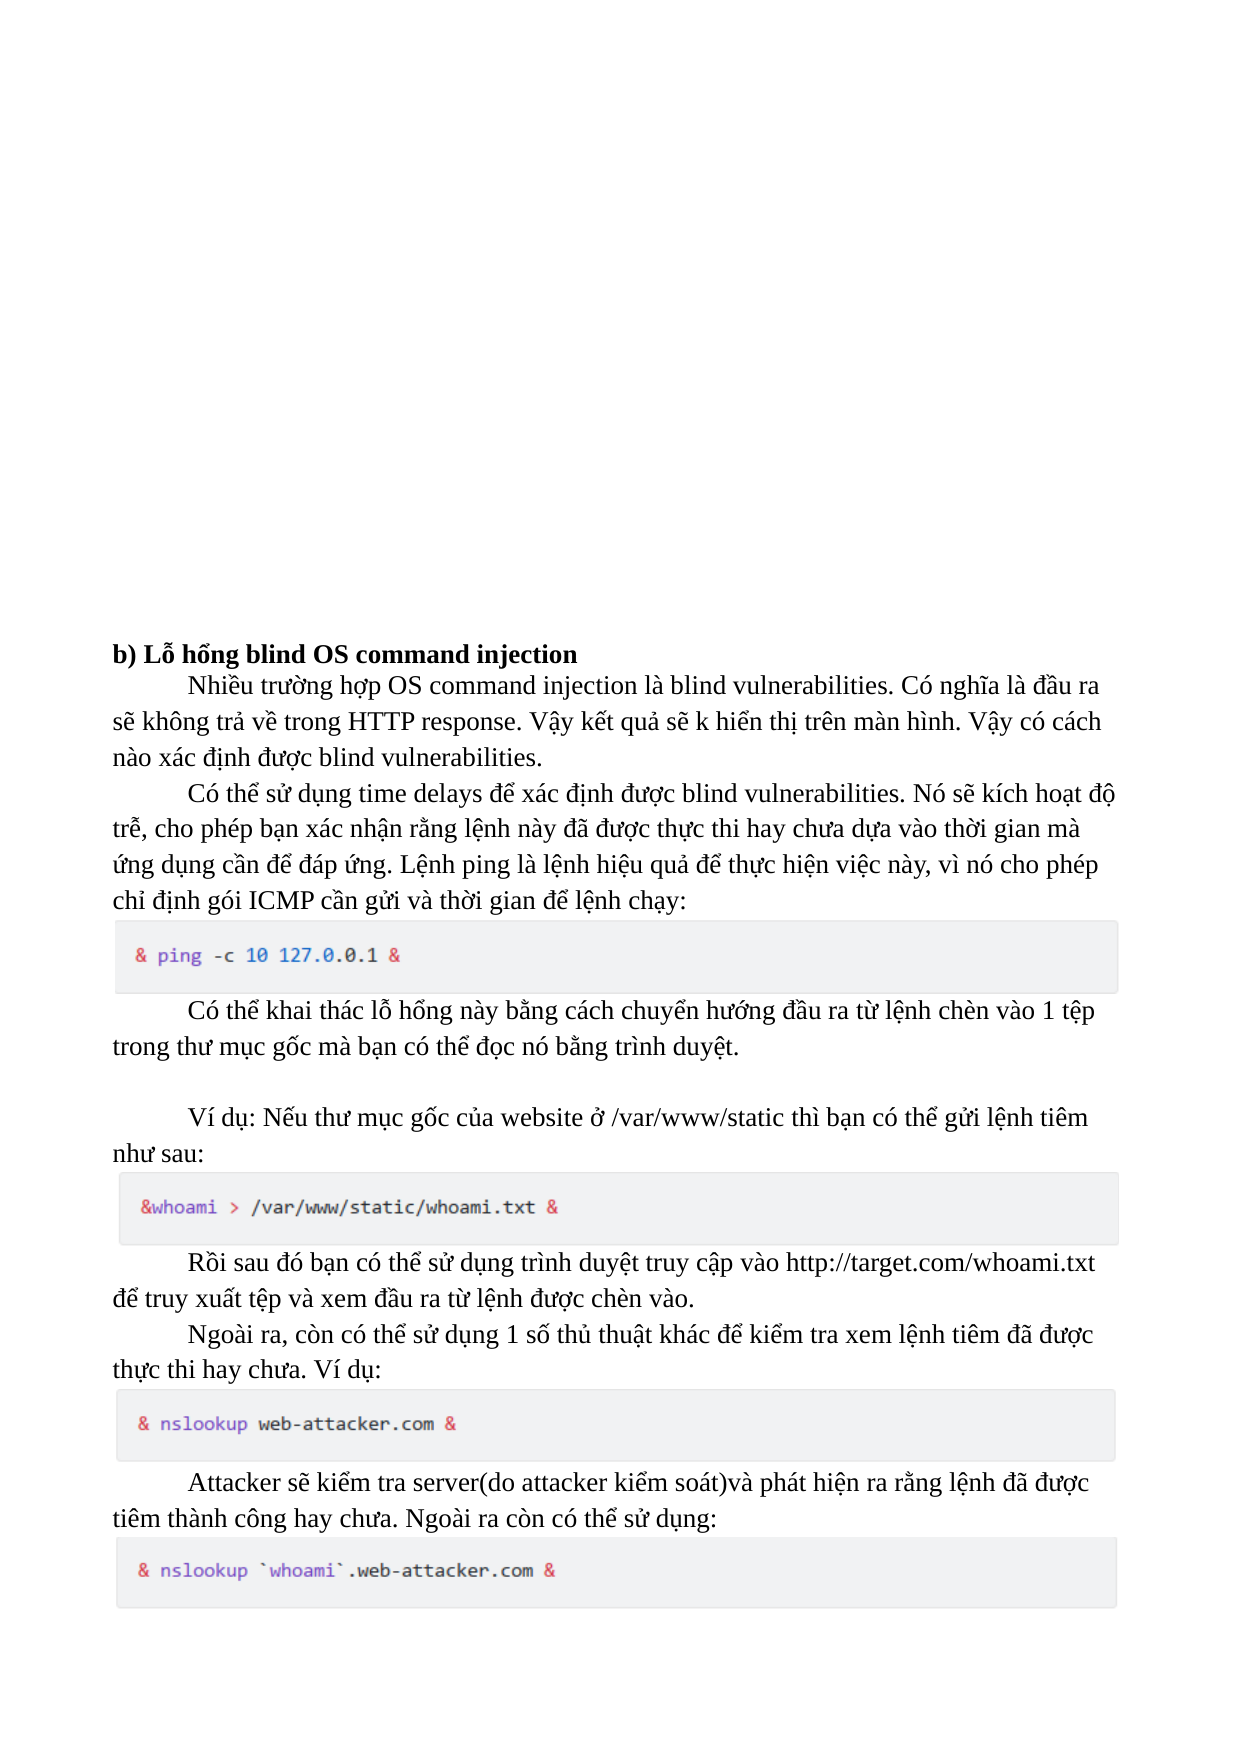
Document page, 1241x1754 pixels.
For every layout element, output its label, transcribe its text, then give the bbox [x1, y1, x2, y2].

text Ví dụ: Nếu thư mục gốc của website ở /var/www/static thì bạn có thể gửi lệnh tiêm như sau: [112, 1101, 1122, 1168]
subtitle b) Lỗ hổng blind OS command injection [112, 638, 1122, 669]
text Rồi sau đó bạn có thể sử dụng trình duyệt truy cập vào http://target.com/whoami.txt để truy xuất tệp và xem đầu ra từ lệnh được chèn vào. [112, 1172, 1122, 1313]
text Có thể khai thác lỗ hổng này bằng cách chuyển hướng đầu ra từ lệnh chèn vào 1 tệp trong thư mục gốc mà bạn có thể đọc nó bằng trình duyệt. [112, 953, 1122, 1061]
text Nhiều trường hợp OS command injection là blind vulnerabilities. Có nghĩa là đầu ra sẽ không trả về trong HTTP response. Vậy kết quả sẽ k hiển thị trên màn hình. Vậy có cách nào xác định được blind vulnerabilities. [112, 669, 1122, 772]
text Attacker sẽ kiểm tra server(do attacker kiểm soát)và phát hiện ra rằng lệnh đã được tiêm thành công hay chưa. Ngoài ra còn có thể sử dụng: [112, 1389, 1122, 1533]
text Ngoài ra, còn có thể sử dụng 1 số thủ thuật khác để kiểm tra xem lệnh tiêm đã được thực thi hay chưa. Ví dụ: [112, 1318, 1122, 1385]
text Có thể sử dụng time delays để xác định được blind vulnerabilities. Nó sẽ kích hoạt độ trễ, cho phép bạn xác nhận rằng lệnh này đã được thực thi hay chưa dựa vào thời gian mà ứng dụng cần để đáp ứng. Lệnh ping là lệnh hiệu quả để thực hiện việc này, vì nó cho phép chỉ định gói ICMP cần gửi và thời gian để lệnh chạy: [112, 777, 1122, 915]
